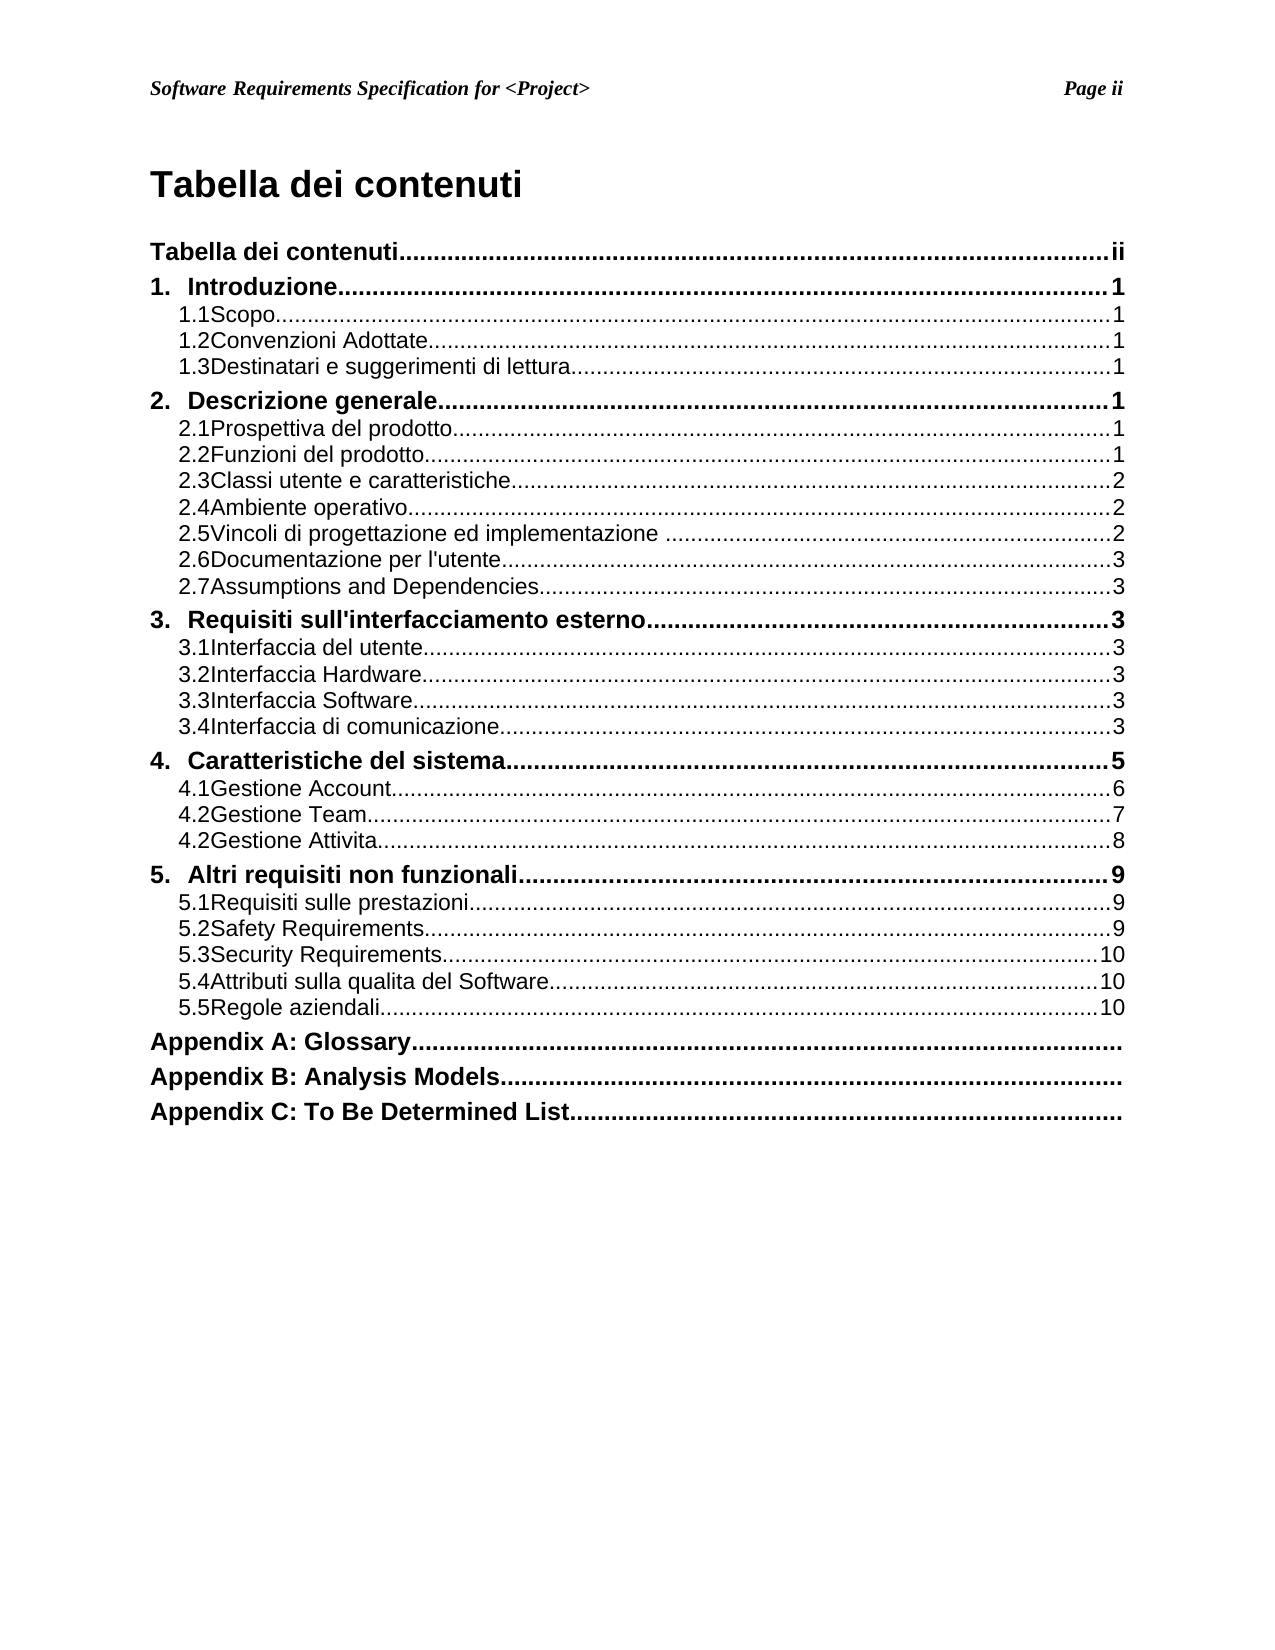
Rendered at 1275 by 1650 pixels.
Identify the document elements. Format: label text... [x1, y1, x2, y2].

text 2. Descrizione generale 1 [150, 386, 1125, 415]
text 4.2 Gestione Attivita 8 [178, 827, 1125, 854]
text Tabella dei contenuti ii [150, 237, 1125, 266]
text 1.2 Convenzioni Adottate 1 [178, 327, 1125, 353]
text 3.3 Interfaccia Software 3 [178, 687, 1125, 713]
text 2.7 Assumptions and Dependencies 3 [178, 573, 1125, 599]
text 2.4 Ambiente operativo 2 [178, 494, 1125, 520]
text Tabella dei contenuti [150, 162, 1125, 206]
text 5.3 Security Requirements 10 [178, 941, 1125, 968]
text 3.4 Interfaccia di comunicazione 3 [178, 713, 1125, 739]
text 2.5 Vincoli di progettazione ed implementazione 2 [178, 520, 1125, 546]
text 2.1 Prospettiva del prodotto 1 [178, 415, 1125, 441]
text 4.2 Gestione Team 7 [178, 801, 1125, 827]
text 4. Caratteristiche del sistema 5 [150, 746, 1125, 774]
text Appendix C: To Be Determined List [150, 1097, 1125, 1125]
text Appendix A: Glossary [150, 1027, 1125, 1055]
text 3.1 Interfaccia del utente 3 [178, 634, 1125, 661]
text 1.1 Scopo 1 [178, 301, 1125, 327]
text 5.2 Safety Requirements 9 [178, 915, 1125, 941]
text 2.2 Funzioni del prodotto 1 [178, 441, 1125, 467]
text 2.3 Classi utente e caratteristiche 2 [178, 467, 1125, 494]
text 3.2 Interfaccia Hardware 3 [178, 661, 1125, 687]
text 4.1 Gestione Account 6 [178, 774, 1125, 801]
text 1. Introduzione 1 [150, 272, 1125, 301]
text 5.4 Attributi sulla qualita del Software 10 [178, 968, 1125, 994]
text 3. Requisiti sull'interfacciamento esterno 3 [150, 605, 1125, 634]
text 2.6 Documentazione per l'utente 3 [178, 546, 1125, 573]
text Appendix B: Analysis Models [150, 1062, 1125, 1090]
text 5.5 Regole aziendali 10 [178, 994, 1125, 1020]
text 5.1 Requisiti sulle prestazioni 9 [178, 889, 1125, 915]
text 5. Altri requisiti non funzionali 9 [150, 860, 1125, 889]
text 1.3 Destinatari e suggerimenti di lettura 1 [178, 353, 1125, 380]
